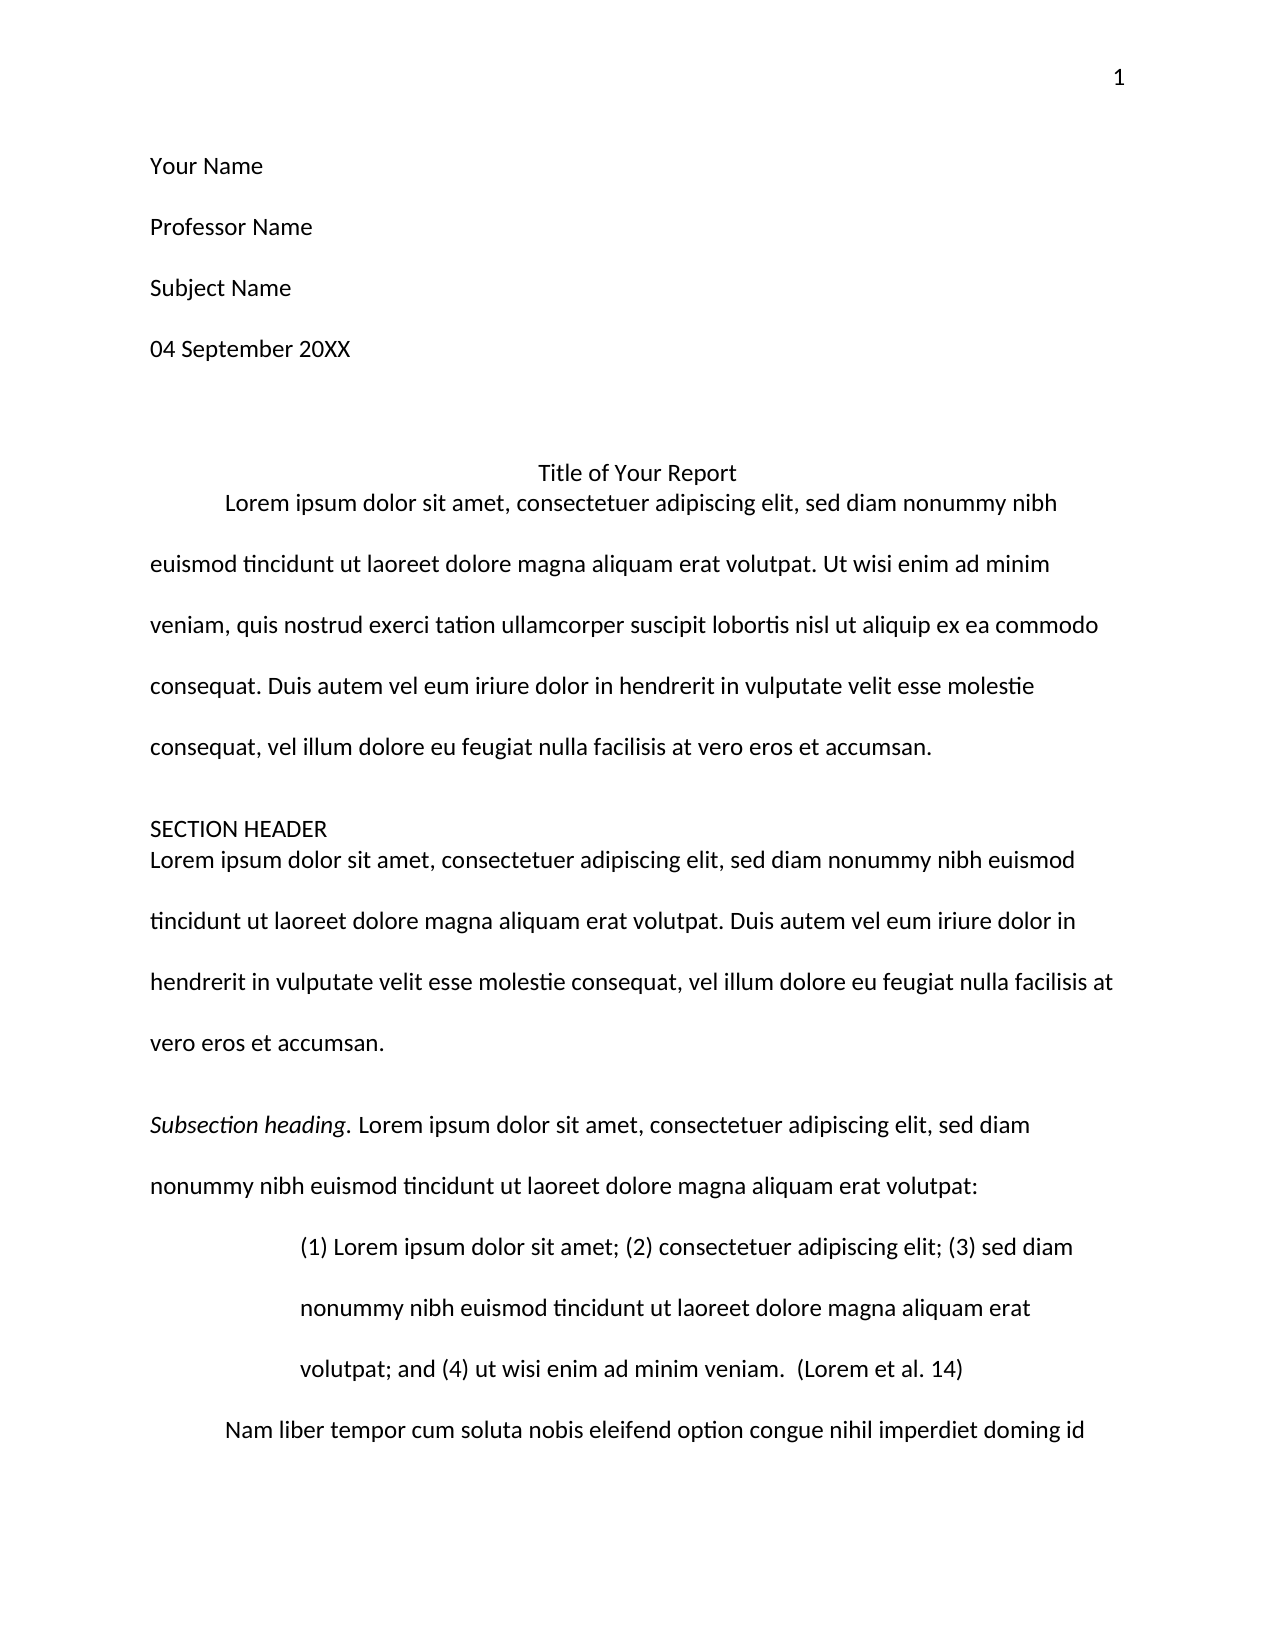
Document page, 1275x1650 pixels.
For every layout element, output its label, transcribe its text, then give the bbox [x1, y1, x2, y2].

text Subject Name [150, 272, 1125, 303]
text Nam liber tempor cum soluta nobis eleifend option congue nihil imperdiet doming id [150, 1414, 1125, 1444]
text Lorem ipsum dolor sit amet, consectetuer adipiscing elit, sed diam nonummy nibh euismod tincidunt ut laoreet dolore magna aliquam erat volutpat. Duis autem vel eum iriure dolor in hendrerit in vulputate velit esse molestie consequat, vel illum dolore eu feugiat nulla facilisis at vero eros et accumsan. [150, 844, 1125, 1057]
subtitle SECTION HEADER [150, 813, 1125, 844]
text Your Name [150, 150, 1125, 181]
text Lorem ipsum dolor sit amet, consectetuer adipiscing elit, sed diam nonummy nibh euismod tincidunt ut laoreet dolore magna aliquam erat volutpat. Ut wisi enim ad minim veniam, quis nostrud exerci tation ullamcorper suscipit lobortis nisl ut aliquip ex ea commodo consequat. Duis autem vel eum iriure dolor in hendrerit in vulputate velit esse molestie consequat, vel illum dolore eu feugiat nulla facilisis at vero eros et accumsan. [150, 487, 1125, 762]
text Subsection heading. Lorem ipsum dolor sit amet, consectetuer adipiscing elit, sed diam nonummy nibh euismod tincidunt ut laoreet dolore magna aliquam erat volutpat: [150, 1109, 1125, 1200]
text (1) Lorem ipsum dolor sit amet; (2) consectetuer adipiscing elit; (3) sed diam nonummy nibh euismod tincidunt ut laoreet dolore magna aliquam erat volutpat; and (4) ut wisi enim ad minim veniam. (Lorem et al. 14) [300, 1231, 1125, 1383]
text Professor Name [150, 211, 1125, 242]
text 04 September 20XX [150, 333, 1125, 364]
title Title of Your Report [150, 457, 1125, 487]
